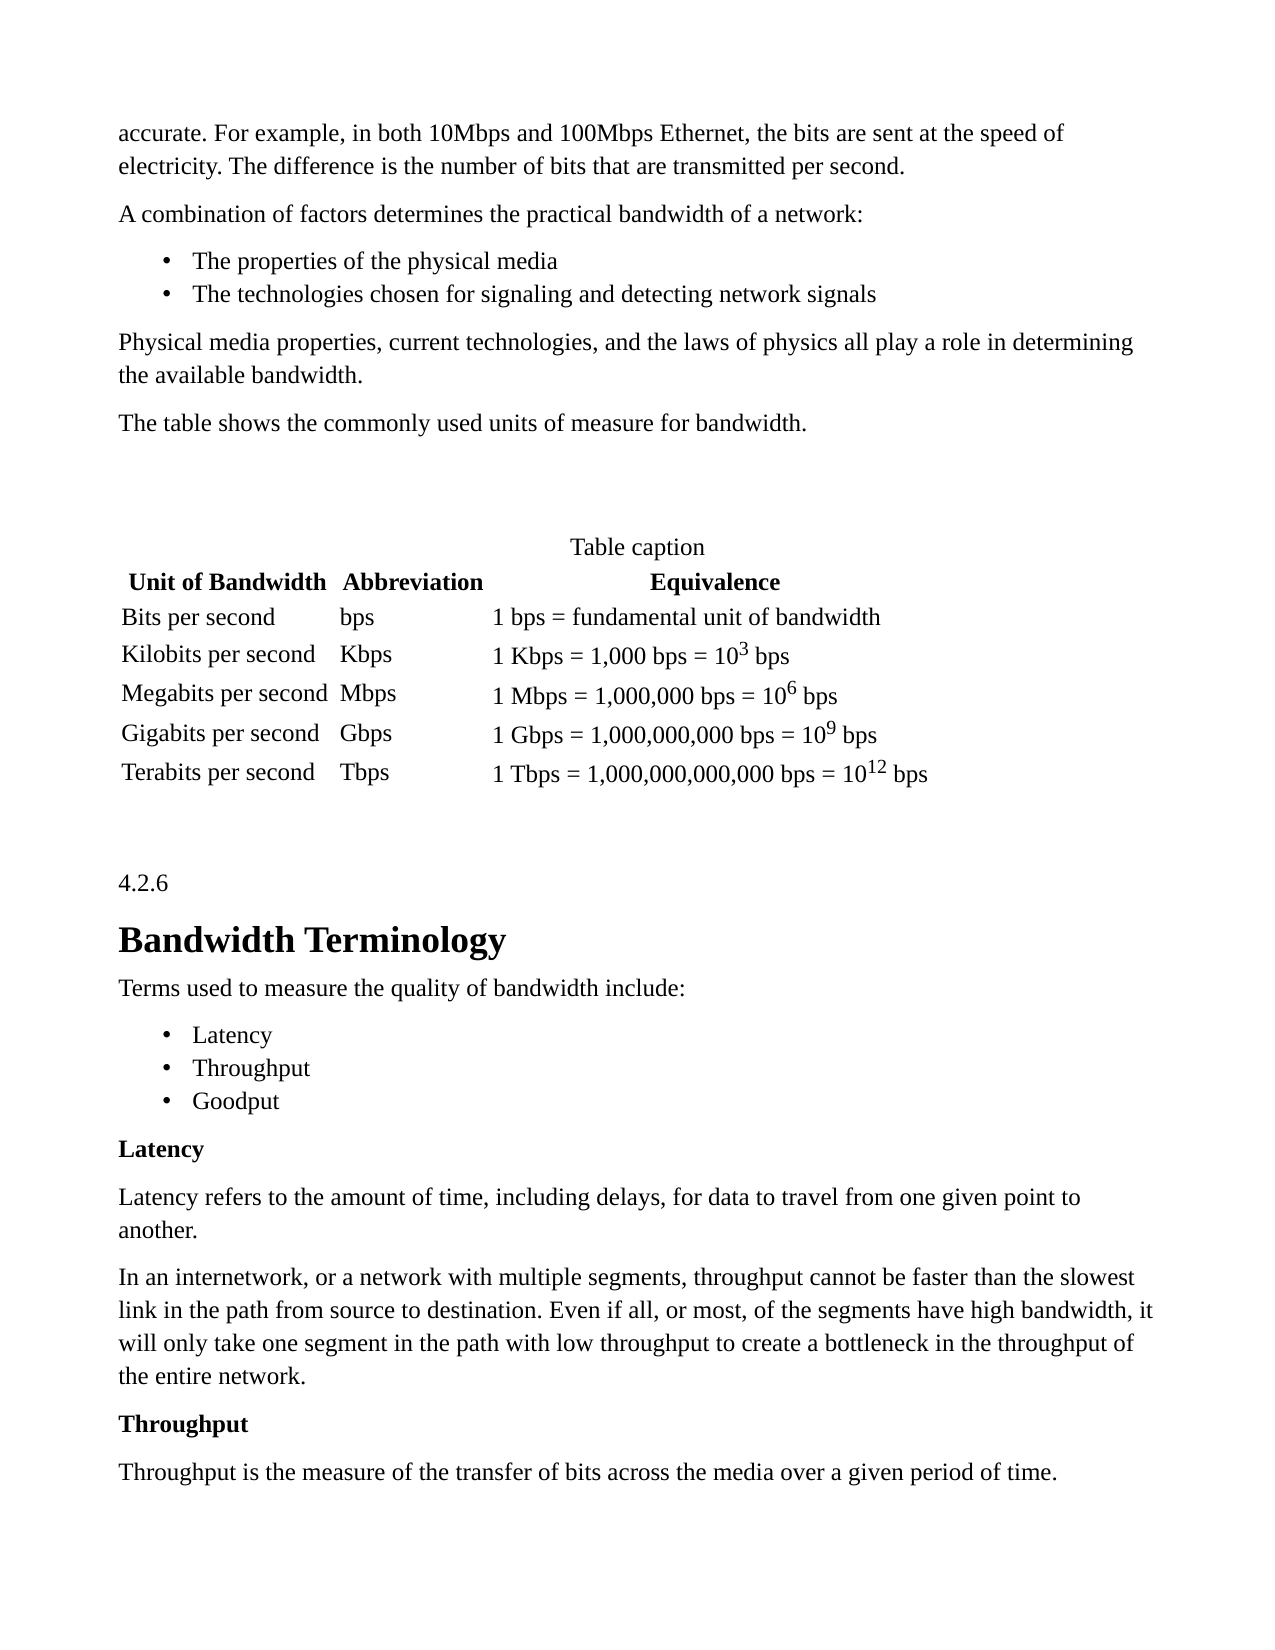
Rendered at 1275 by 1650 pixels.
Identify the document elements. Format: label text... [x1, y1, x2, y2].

table_cell 1 Tbps = 1,000,000,000,000 bps = 1012 bps [489, 752, 941, 791]
list Latency [162, 1020, 1157, 1049]
list The properties of the physical media [162, 246, 1157, 275]
text Physical media properties, current technologies, and the laws of physics all play a role in determining the available bandwidth. [118, 327, 1157, 389]
table_header Equivalence [489, 565, 941, 599]
text In an internetwork, or a network with multiple segments, throughput cannot be faster than the slowest link in the path from source to destination. Even if all, or most, of the segments have high bandwidth, it will only take one segment in the path with low throughput to create a bottleneck in the throughput of the entire network. [118, 1262, 1157, 1390]
text 4.2.6 [118, 868, 1157, 896]
text accurate. For example, in both 10Mbps and 100Mbps Ethernet, the bits are sent at the speed of electricity. The difference is the number of bits that are transmitted per second. [118, 118, 1157, 180]
text Terms used to measure the quality of bandwidth include: [118, 973, 1157, 1002]
text Latency [118, 1134, 1157, 1163]
table_cell Terabits per second [118, 752, 337, 791]
table_cell Bits per second [118, 599, 337, 634]
text Throughput is the measure of the transfer of bits across the media over a given period of time. [118, 1457, 1157, 1485]
text Latency refers to the amount of time, including delays, for data to travel from one given point to another. [118, 1182, 1157, 1243]
text A combination of factors determines the practical bandwidth of a network: [118, 199, 1157, 227]
list Goodput [162, 1086, 1157, 1115]
table_cell 1 Gbps = 1,000,000,000 bps = 109 bps [489, 713, 941, 752]
table_cell Gigabits per second [118, 713, 337, 752]
table_cell bps [337, 599, 489, 634]
table_cell Kbps [337, 634, 489, 673]
text Throughput [118, 1409, 1157, 1438]
table_cell Mbps [337, 673, 489, 712]
list The technologies chosen for signaling and detecting network signals [162, 279, 1157, 308]
table_cell 1 Kbps = 1,000 bps = 103 bps [489, 634, 941, 673]
text The table shows the commonly used units of measure for bandwidth. [118, 408, 1157, 436]
table_cell 1 Mbps = 1,000,000 bps = 106 bps [489, 673, 941, 712]
table_header Abbreviation [337, 565, 489, 599]
table_cell Kilobits per second [118, 634, 337, 673]
subtitle Bandwidth Terminology [118, 917, 1157, 960]
table_cell Gbps [337, 713, 489, 752]
table_cell Tbps [337, 752, 489, 791]
table_cell Megabits per second [118, 673, 337, 712]
table_cell 1 bps = fundamental unit of bandwidth [489, 599, 941, 634]
text Table caption [118, 532, 1157, 560]
table_header Unit of Bandwidth [118, 565, 337, 599]
list Throughput [162, 1053, 1157, 1082]
